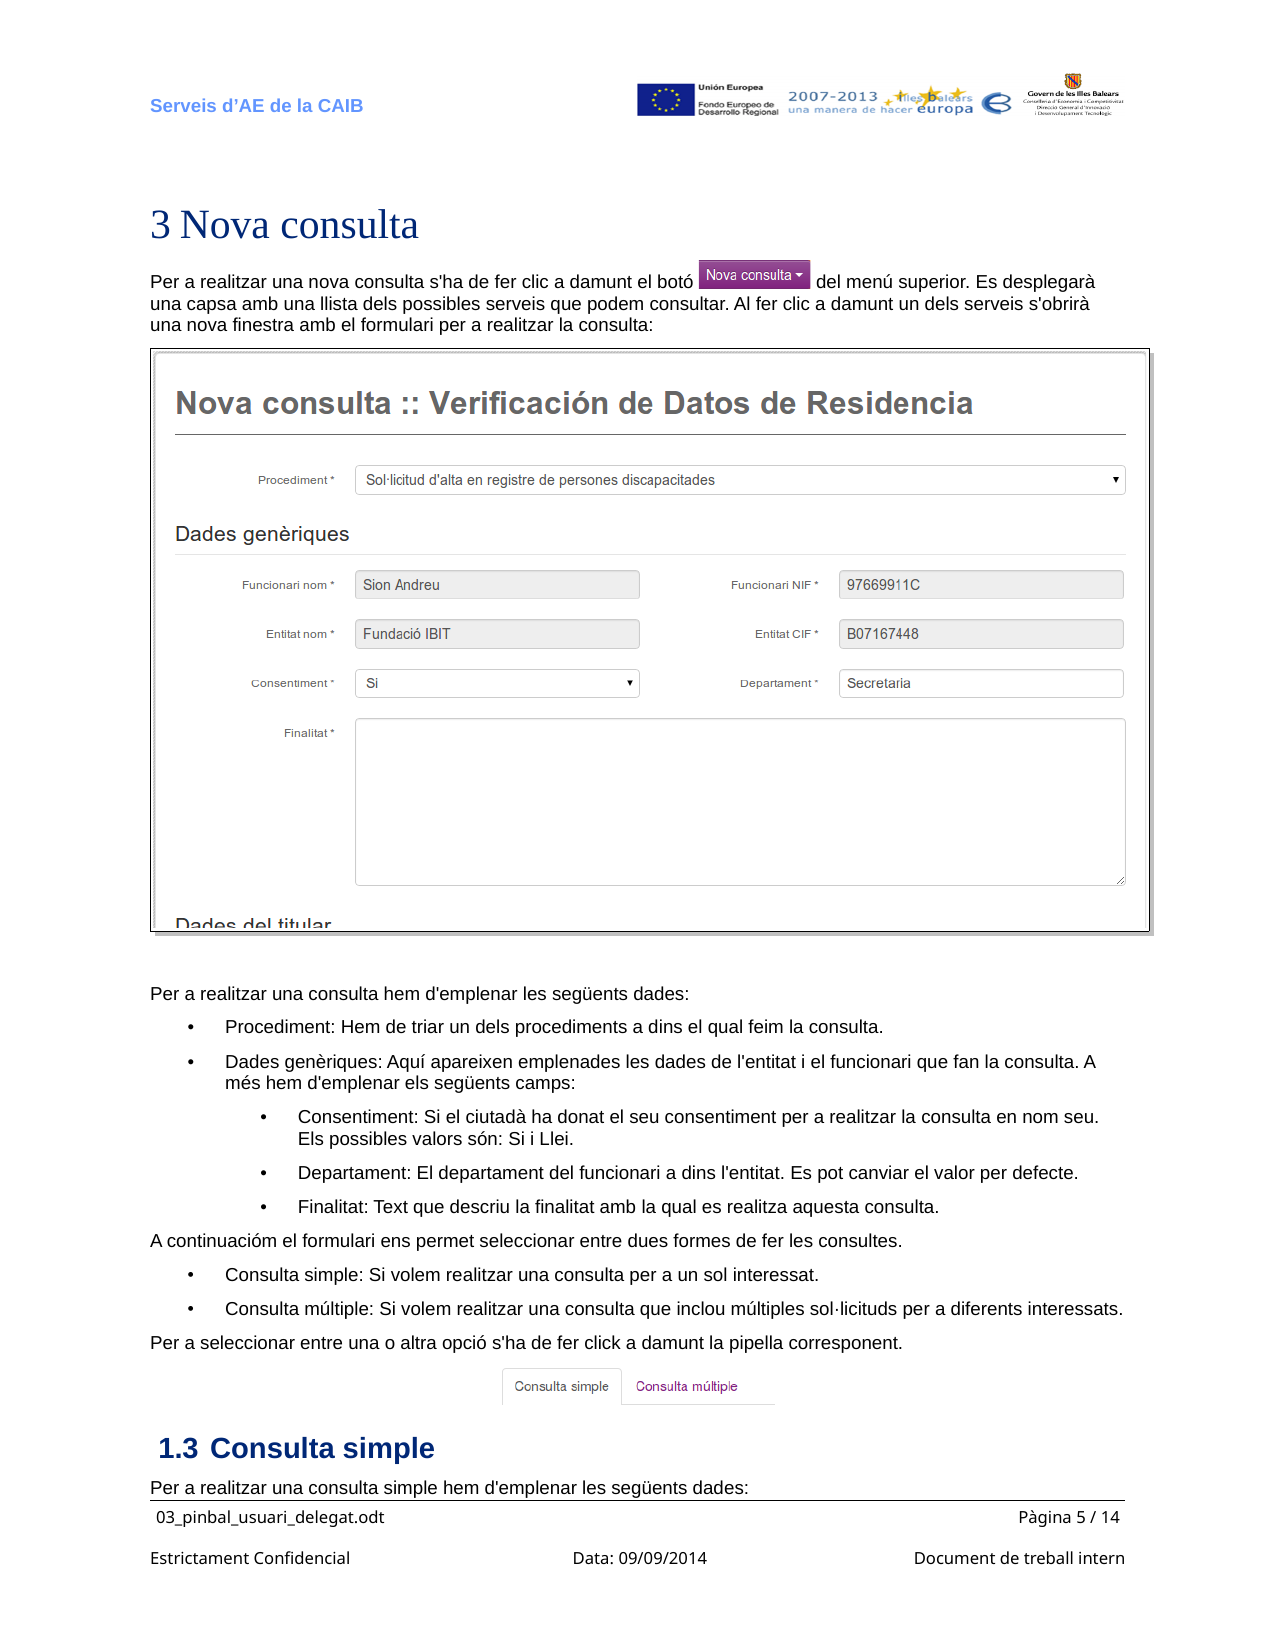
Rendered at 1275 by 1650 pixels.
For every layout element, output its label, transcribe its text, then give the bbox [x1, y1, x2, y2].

list Dades genèriques: Aquí apareixen emplenades les dades de l'entitat i el funcionari que fan la consulta. A més hem d'emplenar els següents camps: [187, 1050, 1125, 1093]
text Per a realitzar una consulta hem d'emplenar les següents dades: [150, 982, 1125, 1004]
text Per a realitzar una consulta simple hem d'emplenar les següents dades: [150, 1477, 1125, 1498]
picture [153, 351, 1147, 928]
picture [636, 73, 1125, 116]
list Consulta simple: Si volem realitzar una consulta per a un sol interessat. [187, 1264, 1125, 1286]
picture [500, 1366, 775, 1406]
subtitle Consulta simple [150, 1431, 1125, 1464]
text Per a seleccionar entre una o altra opció s'ha de fer click a damunt la pipella corresponent. [150, 1332, 1125, 1354]
picture [698, 260, 811, 289]
list Departament: El departament del funcionari a dins l'entitat. Es pot canviar el valor per defecte. [260, 1162, 1125, 1183]
subtitle Nova consulta [150, 200, 1125, 248]
list Consentiment: Si el ciutadà ha donat el seu consentiment per a realitzar la consulta en nom seu. Els possibles valors són: Si i Llei. [260, 1106, 1125, 1149]
list Consulta múltiple: Si volem realitzar una consulta que inclou múltiples sol·licituds per a diferents interessats. [187, 1298, 1125, 1320]
list Procediment: Hem de triar un dels procediments a dins el qual feim la consulta. [187, 1016, 1125, 1038]
text Per a realitzar una nova consulta s'ha de fer clic a damunt el botó del menú superior. Es desplegarà una capsa amb una llista dels possibles serveis que podem consultar. Al fer clic a damunt un dels serveis s'obrirà una nova finestra amb el formulari per a realitzar la consulta: [150, 260, 1125, 336]
list Finalitat: Text que descriu la finalitat amb la qual es realitza aquesta consulta. [260, 1196, 1125, 1217]
text A continuacióm el formulari ens permet seleccionar entre dues formes de fer les consultes. [150, 1230, 1125, 1251]
